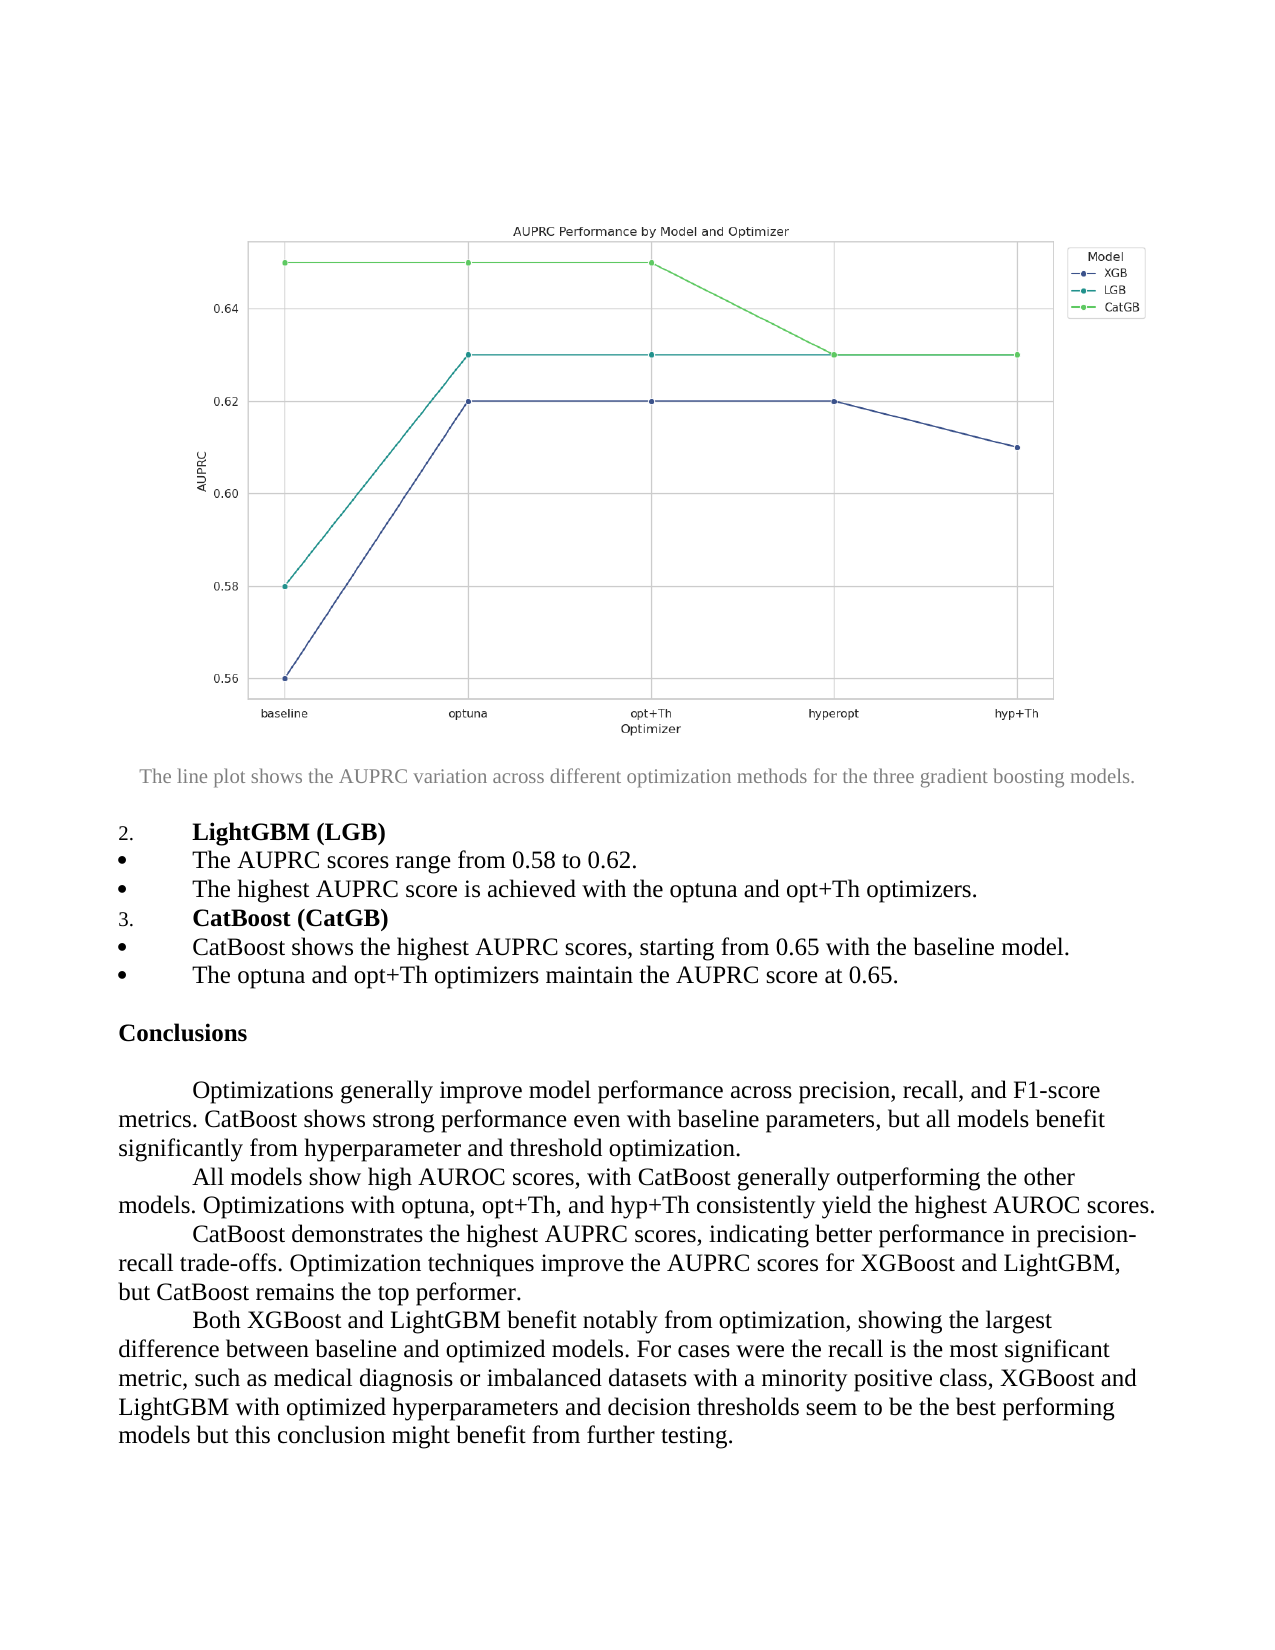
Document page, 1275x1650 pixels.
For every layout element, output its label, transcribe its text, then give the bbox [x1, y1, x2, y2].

text Conclusions [118, 1018, 1157, 1047]
list CatBoost (CatGB) [118, 903, 1157, 932]
text All models show high AUROC scores, with CatBoost generally outperforming the other models. Optimizations with optuna, opt+Th, and hyp+Th consistently yield the highest AUROC scores. [118, 1162, 1157, 1219]
list The highest AUPRC score is achieved with the optuna and opt+Th optimizers. [118, 874, 1157, 903]
list LightGBM (LGB) [118, 817, 1157, 845]
list CatBoost shows the highest AUPRC scores, starting from 0.65 with the baseline model. [118, 932, 1157, 960]
text CatBoost demonstrates the highest AUPRC scores, indicating better performance in precision-recall trade-offs. Optimization techniques improve the AUPRC scores for XGBoost and LightGBM, but CatBoost remains the top performer. [118, 1219, 1157, 1305]
picture [118, 170, 1157, 764]
list The AUPRC scores range from 0.58 to 0.62. [118, 845, 1157, 874]
text Optimizations generally improve model performance across precision, recall, and F1-score metrics. CatBoost shows strong performance even with baseline parameters, but all models benefit significantly from hyperparameter and threshold optimization. [118, 1075, 1157, 1162]
list The optuna and opt+Th optimizers maintain the AUPRC score at 0.65. [118, 960, 1157, 989]
text Both XGBoost and LightGBM benefit notably from optimization, showing the largest difference between baseline and optimized models. For cases were the recall is the most significant metric, such as medical diagnosis or imbalanced datasets with a minority positive class, XGBoost and LightGBM with optimized hyperparameters and decision thresholds seem to be the best performing models but this conclusion might benefit from further testing. [118, 1305, 1157, 1449]
text The line plot shows the AUPRC variation across different optimization methods for the three gradient boosting models. [118, 764, 1157, 788]
